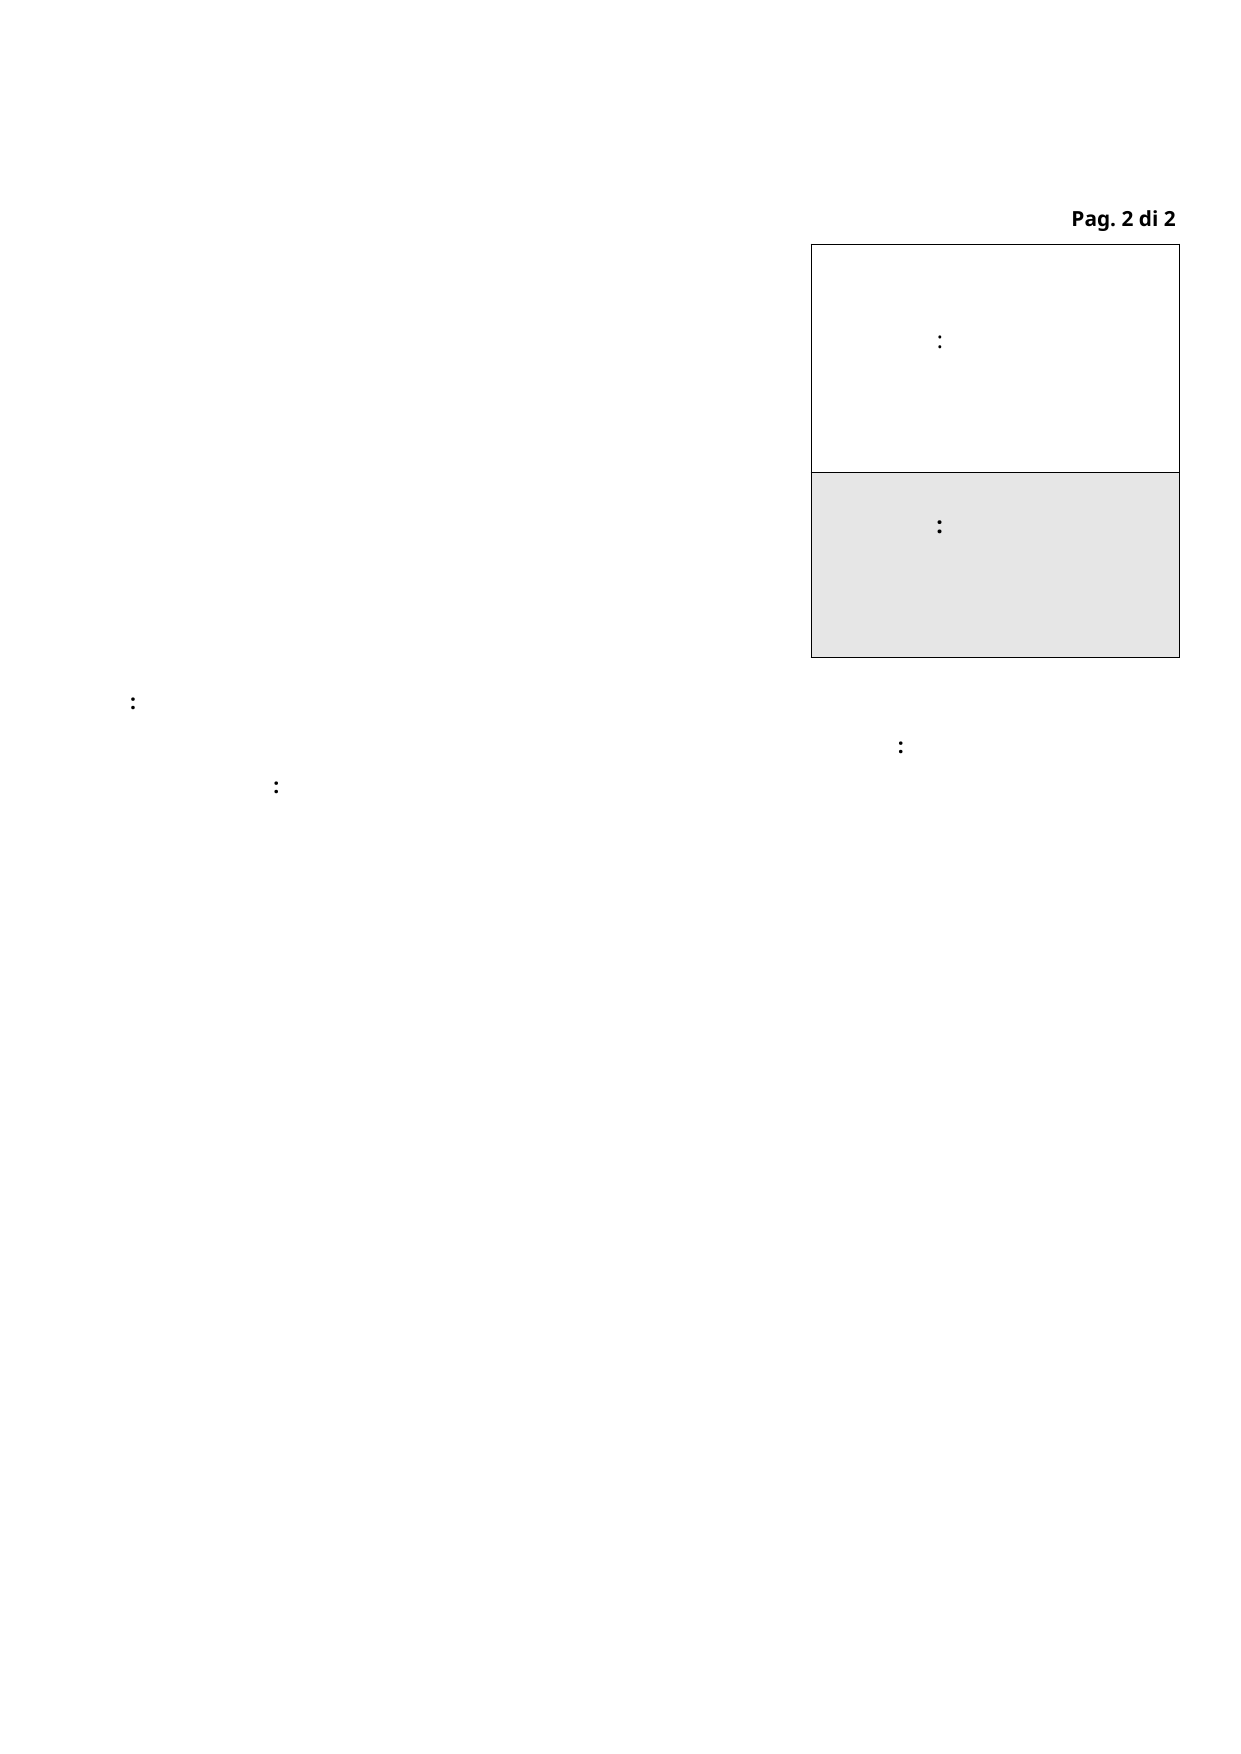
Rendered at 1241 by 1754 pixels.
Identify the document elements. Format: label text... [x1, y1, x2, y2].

table_cell <formatLang(o.amount_tax, digits=get_digits(dp='Account')) > [948, 288, 1179, 472]
table_cell <_("Total amount")>: [812, 473, 948, 657]
table_cell <formatLang(o.amount_total, digits=get_digits(dp='Account')) > [948, 473, 1179, 657]
table_header : <o.payment_term> [124, 681, 782, 764]
table_header <if test="o.partner_bank_id"> <_("Bank")>: <o.partner_bank_id.bank_name> <_("Bank BIC")> <o.partner_bank_id.bank_bic> </if> [782, 681, 1181, 896]
table_cell <_("Tax amount")>: [812, 288, 948, 472]
table_header <_("Net amount")>: [812, 245, 948, 287]
table_header <formatLang(o.amount_untaxed, digits=get_digits(dp='Account'))> [948, 245, 1179, 287]
table_cell <_("Comment")>: <o.comment> [124, 765, 782, 896]
